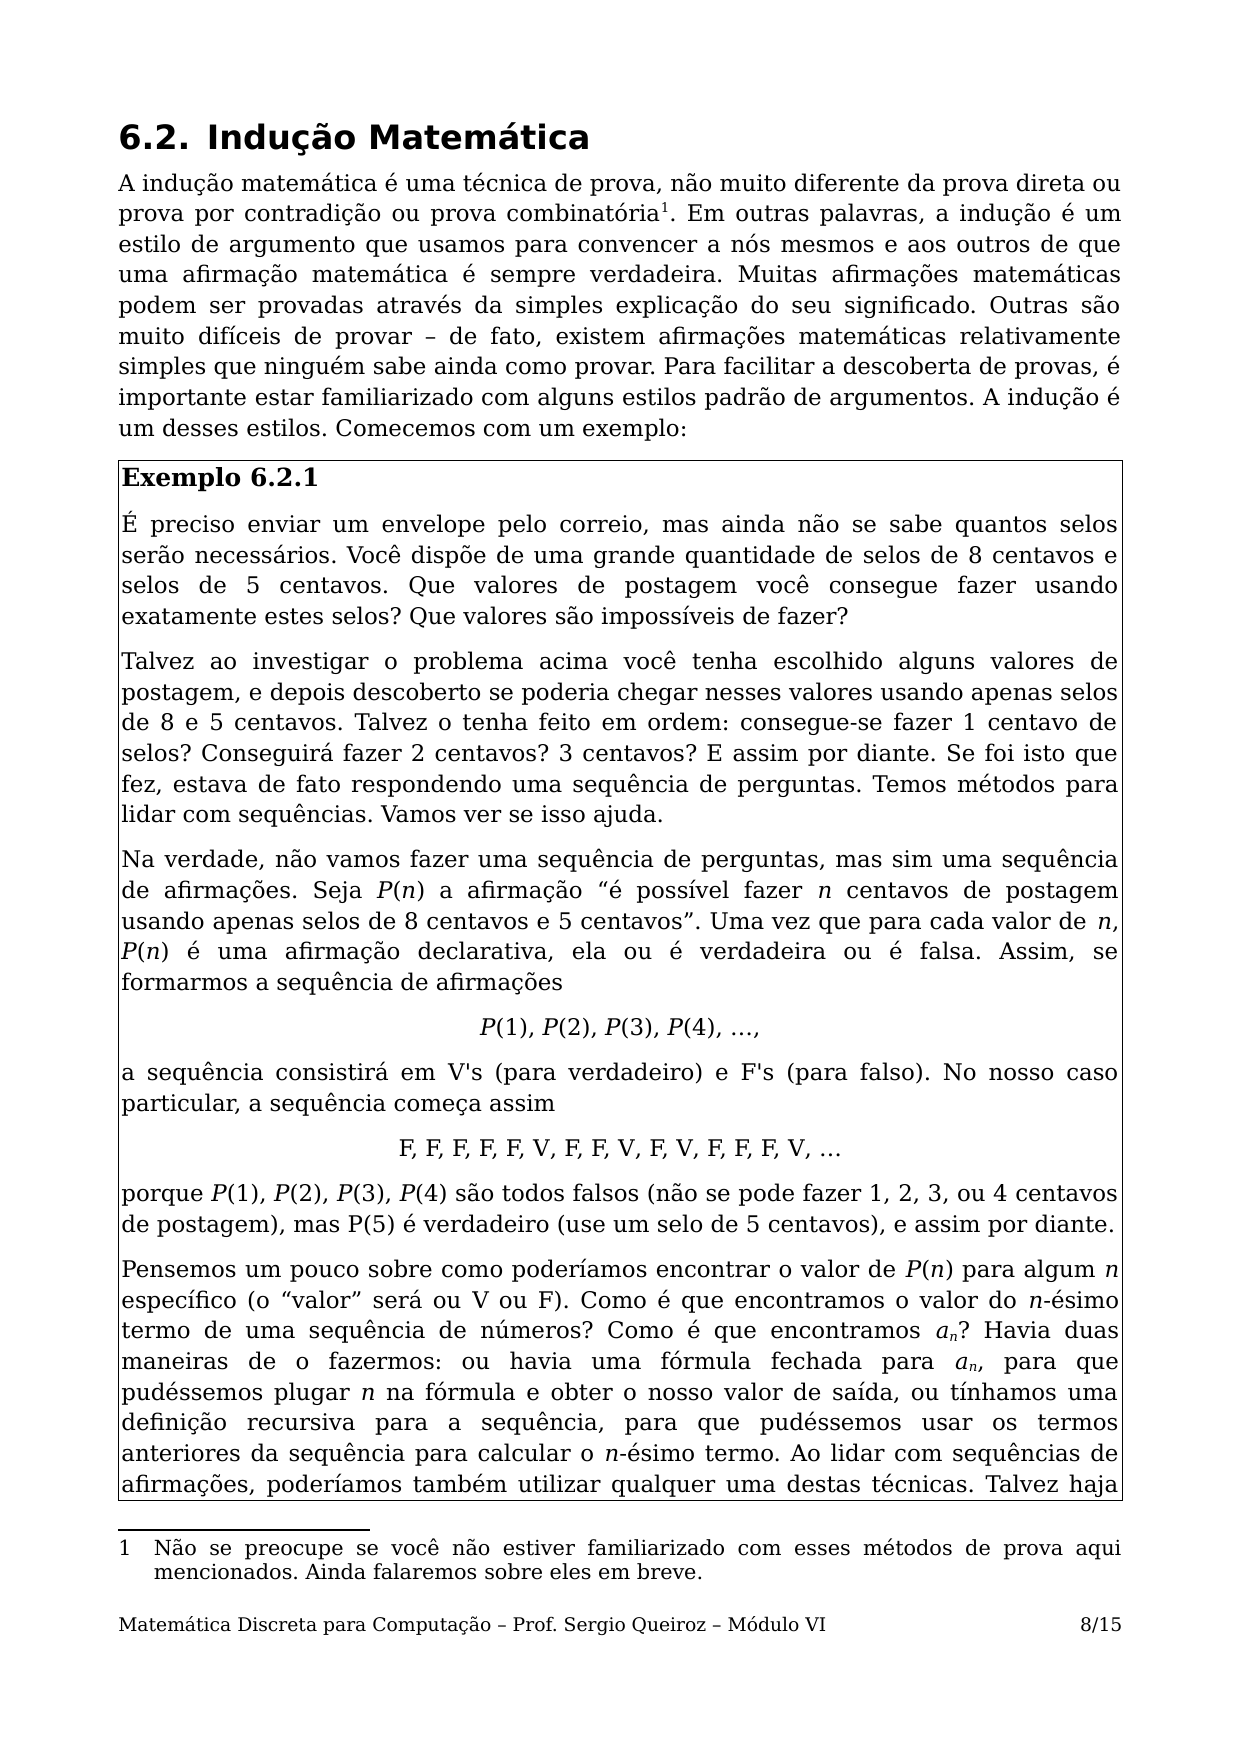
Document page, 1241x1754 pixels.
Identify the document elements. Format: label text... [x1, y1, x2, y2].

subtitle Indução Matemática [118, 118, 1122, 157]
text P(1), P(2), P(3), P(4), …, [119, 1011, 1122, 1041]
text Exemplo 6.2.1 [119, 461, 1122, 492]
text A indução matemática é uma técnica de prova, não muito diferente da prova direta ou prova por contradição ou prova combinatória. Em outras palavras, a indução é um estilo de argumento que usamos para convencer a nós mesmos e aos outros de que uma afirmação matemática é sempre verdadeira. Muitas afirmações matemáticas podem ser provadas através da simples explicação do seu significado. Outras são muito difíceis de provar – de fato, existem afirmações matemáticas relativamente simples que ninguém sabe ainda como provar. Para facilitar a descoberta de provas, é importante estar familiarizado com alguns estilos padrão de argumentos. A indução é um desses estilos. Comecemos com um exemplo: [118, 170, 1122, 441]
text a sequência consistirá em V's (para verdadeiro) e F's (para falso). No nosso caso particular, a sequência começa assim [119, 1057, 1122, 1117]
text Talvez ao investigar o problema acima você tenha escolhido alguns valores de postagem, e depois descoberto se poderia chegar nesses valores usando apenas selos de 8 e 5 centavos. Talvez o tenha feito em ordem: consegue-se fazer 1 centavo de selos? Conseguirá fazer 2 centavos? 3 centavos? E assim por diante. Se foi isto que fez, estava de fato respondendo uma sequência de perguntas. Temos métodos para lidar com sequências. Vamos ver se isso ajuda. [119, 645, 1122, 828]
text Na verdade, não vamos fazer uma sequência de perguntas, mas sim uma sequência de afirmações. Seja P(n) a afirmação “é possível fazer n centavos de postagem usando apenas selos de 8 centavos e 5 centavos”. Uma vez que para cada valor de n, P(n) é uma afirmação declarativa, ela ou é verdadeira ou é falsa. Assim, se formarmos a sequência de afirmações [119, 844, 1122, 996]
text Não se preocupe se você não estiver familiarizado com esses métodos de prova aqui mencionados. Ainda falaremos sobre eles em breve. [118, 1536, 1122, 1584]
text É preciso enviar um envelope pelo correio, mas ainda não se sabe quantos selos serão necessários. Você dispõe de uma grande quantidade de selos de 8 centavos e selos de 5 centavos. Que valores de postagem você consegue fazer usando exatamente estes selos? Que valores são impossíveis de fazer? [119, 508, 1122, 630]
text F, F, F, F, F, V, F, F, V, F, V, F, F, F, V, … [119, 1132, 1122, 1162]
text Pensemos um pouco sobre como poderíamos encontrar o valor de P(n) para algum n específico (o “valor” será ou V ou F). Como é que encontramos o valor do n-ésimo termo de uma sequência de números? Como é que encontramos an? Havia duas maneiras de o fazermos: ou havia uma fórmula fechada para an, para que pudéssemos plugar n na fórmula e obter o nosso valor de saída, ou tínhamos uma definição recursiva para a sequência, para que pudéssemos usar os termos anteriores da sequência para calcular o n-ésimo termo. Ao lidar com sequências de afirmações, poderíamos também utilizar qualquer uma destas técnicas. Talvez haja [119, 1253, 1122, 1500]
text porque P(1), P(2), P(3), P(4) são todos falsos (não se pode fazer 1, 2, 3, ou 4 centavos de postagem), mas P(5) é verdadeiro (use um selo de 5 centavos), e assim por diante. [119, 1178, 1122, 1238]
